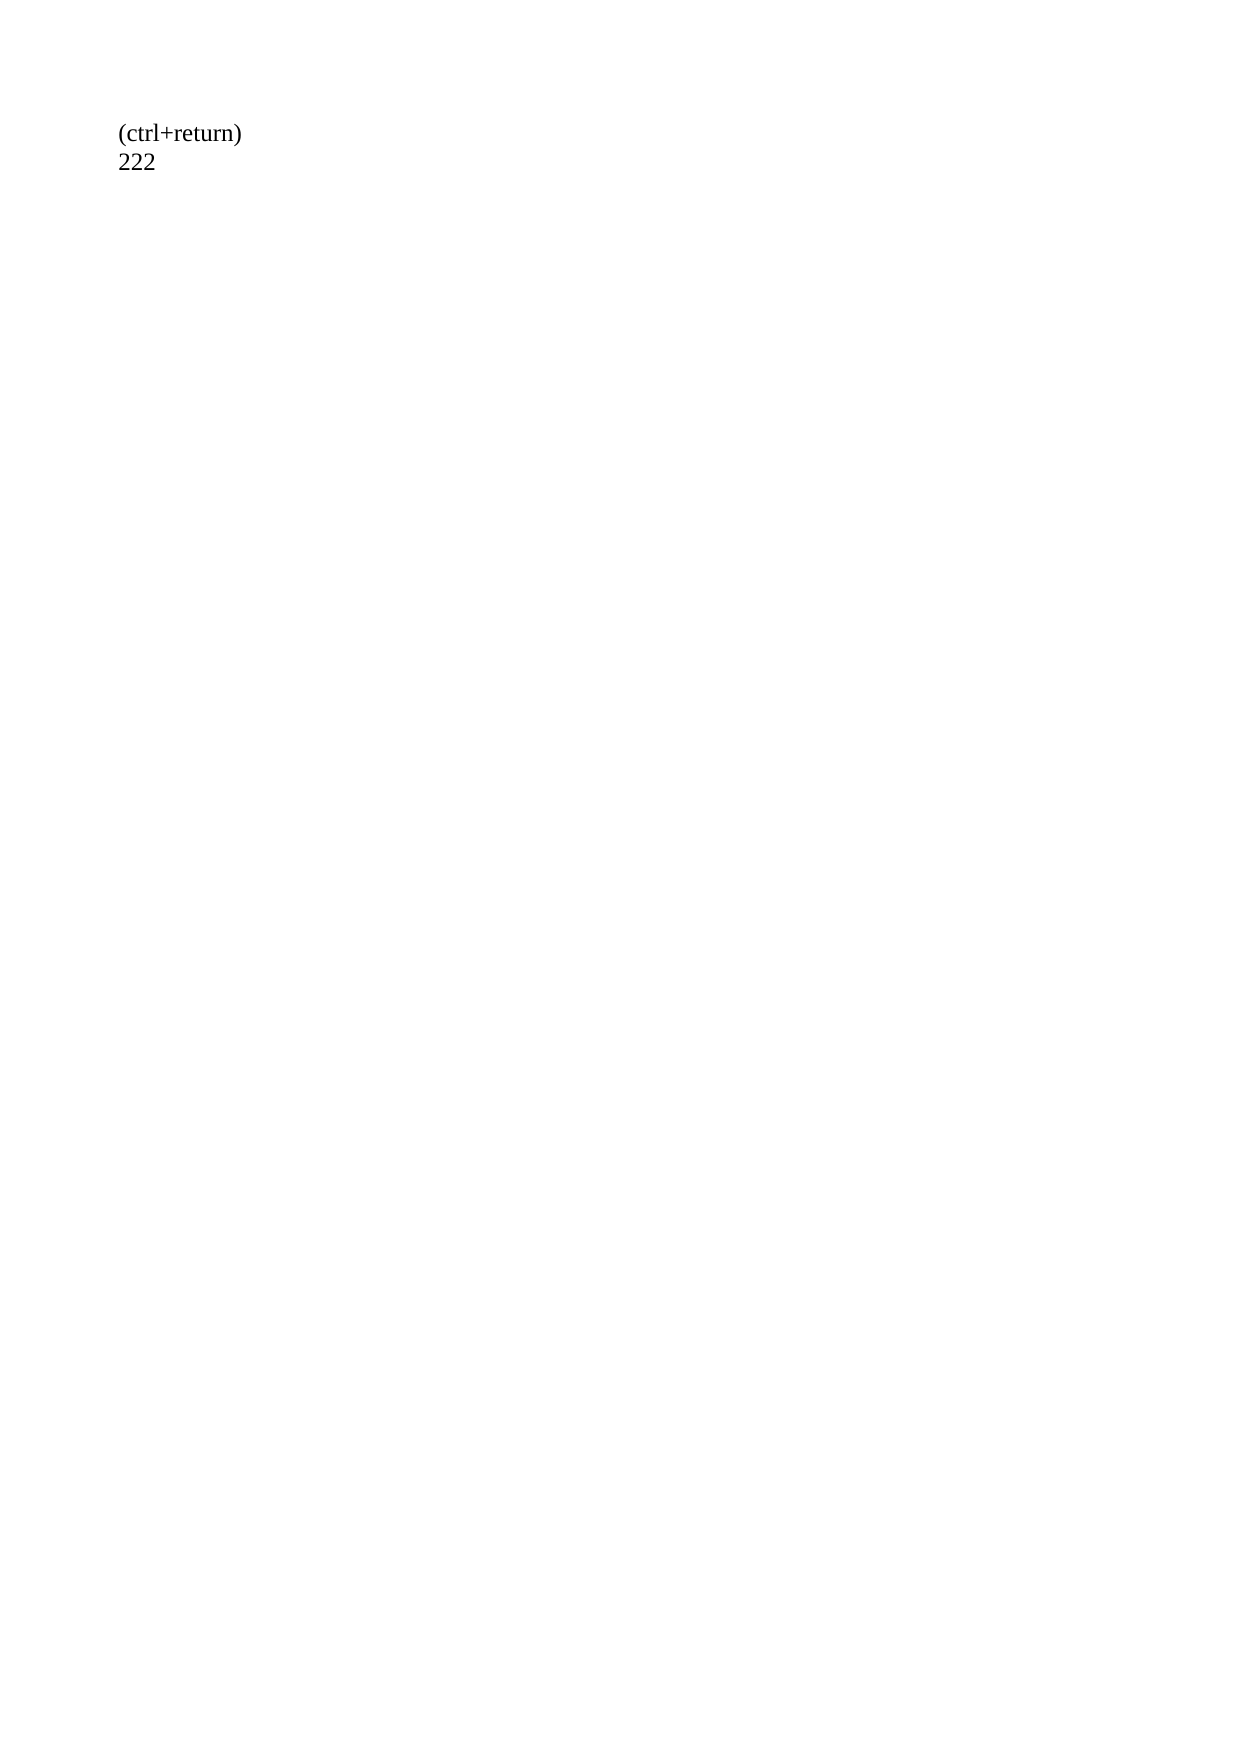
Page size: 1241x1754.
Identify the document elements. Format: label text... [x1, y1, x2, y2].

text 222 [118, 147, 1122, 176]
text (ctrl+return) [118, 118, 1122, 147]
